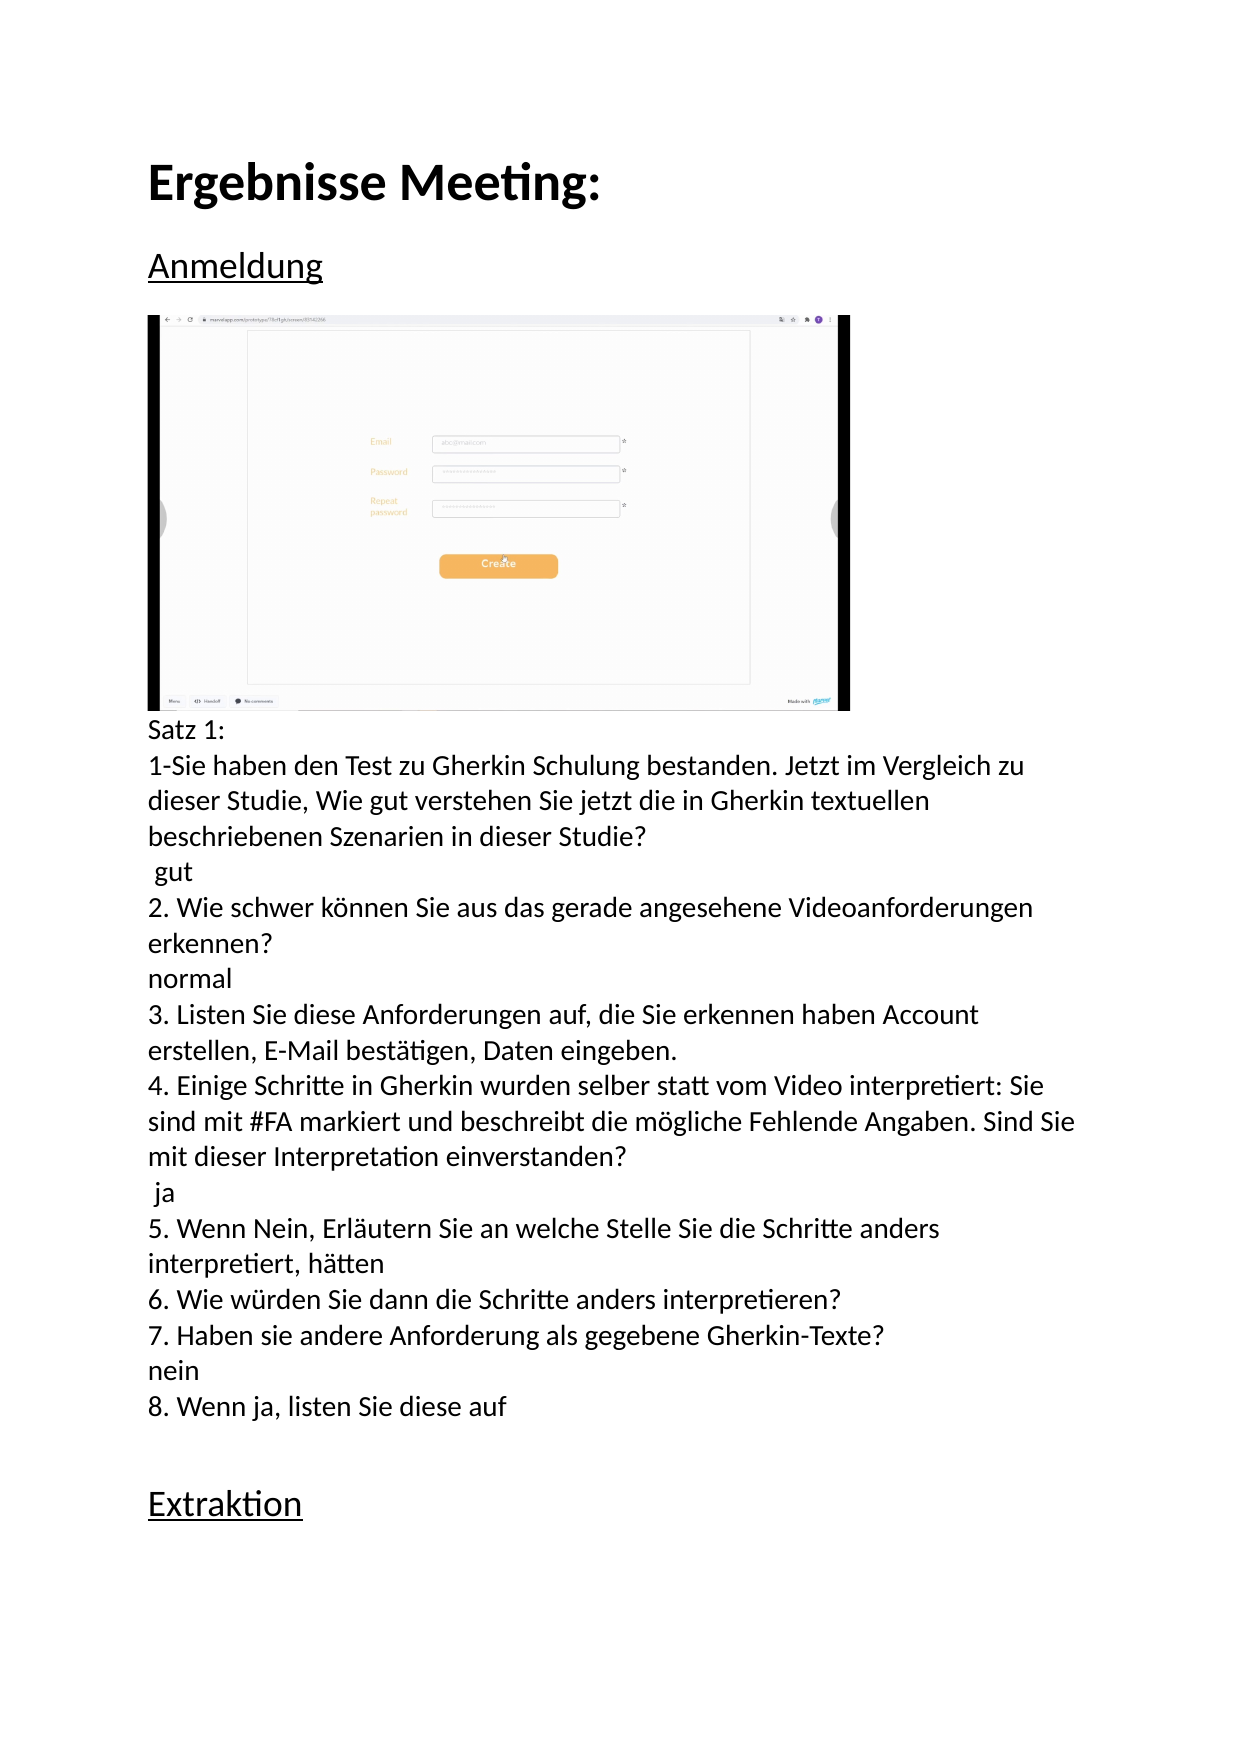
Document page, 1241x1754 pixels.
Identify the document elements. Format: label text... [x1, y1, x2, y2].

text nein [148, 1352, 1093, 1388]
subtitle Anmeldung [148, 242, 1093, 288]
text 6. Wie würden Sie dann die Schritte anders interpretieren? [148, 1281, 1093, 1317]
text ja [148, 1174, 1093, 1210]
text 3. Listen Sie diese Anforderungen auf, die Sie erkennen haben Account erstellen, E-Mail bestätigen, Daten eingeben. [148, 996, 1093, 1067]
subtitle Ergebnisse Meeting: [148, 148, 1093, 214]
text 1-Sie haben den Test zu Gherkin Schulung bestanden. Jetzt im Vergleich zu dieser Studie, Wie gut verstehen Sie jetzt die in Gherkin textuellen beschriebenen Szenarien in dieser Studie? [148, 747, 1093, 853]
subtitle Extraktion [148, 1479, 1093, 1525]
text 5. Wenn Nein, Erläutern Sie an welche Stelle Sie die Schritte anders interpretiert, hätten [148, 1210, 1093, 1281]
text 7. Haben sie andere Anforderung als gegebene Gherkin-Texte? [148, 1317, 1093, 1352]
text 8. Wenn ja, listen Sie diese auf [148, 1388, 1093, 1423]
text 2. Wie schwer können Sie aus das gerade angesehene Videoanforderungen erkennen? [148, 889, 1093, 960]
text gut [148, 853, 1093, 889]
text 4. Einige Schritte in Gherkin wurden selber statt vom Video interpretiert: Sie sind mit #FA markiert und beschreibt die mögliche Fehlende Angaben. Sind Sie mit dieser Interpretation einverstanden? [148, 1067, 1093, 1174]
text normal [148, 960, 1093, 996]
text Satz 1: [148, 711, 1093, 747]
